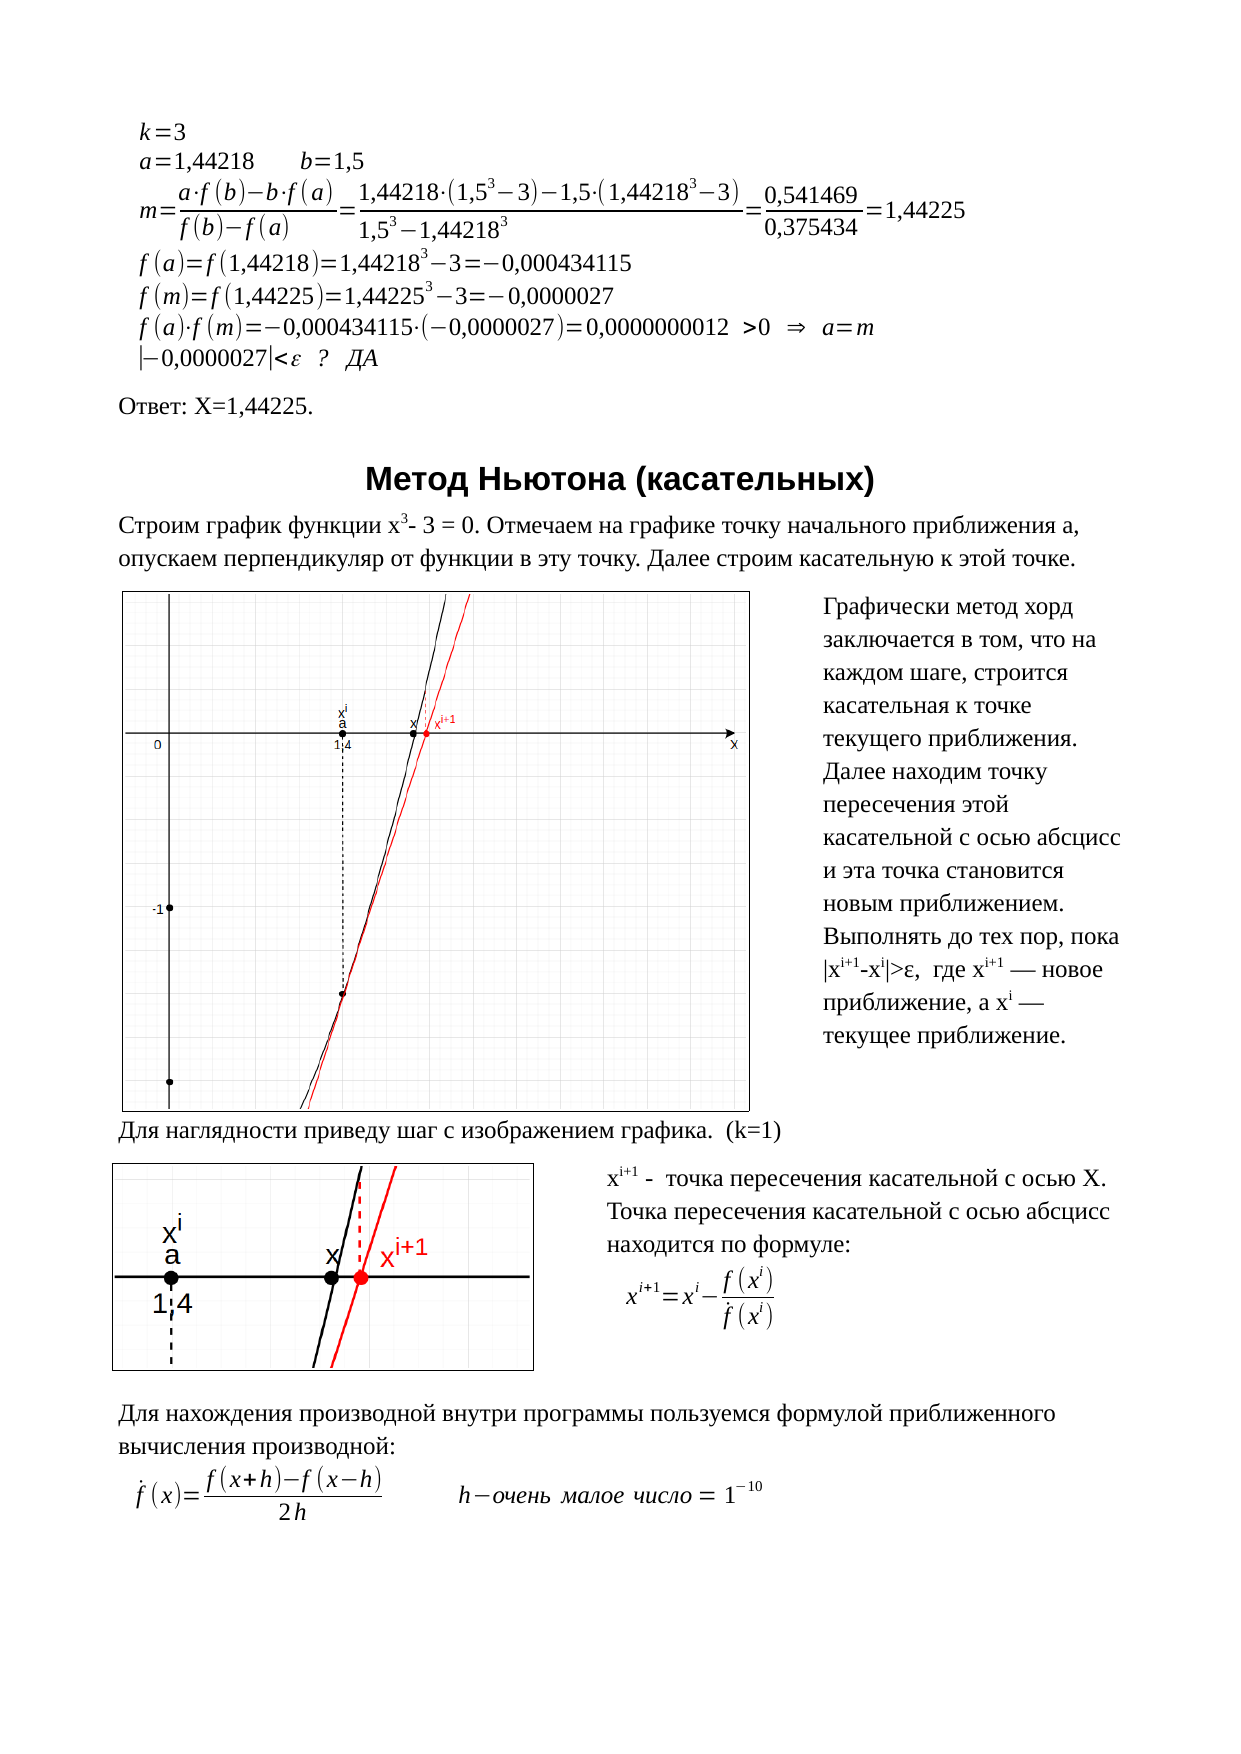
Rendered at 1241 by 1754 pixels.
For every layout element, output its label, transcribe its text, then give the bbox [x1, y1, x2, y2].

text [113, 1164, 533, 1370]
text Ответ: X=1,44225. [118, 391, 1122, 419]
text xi+1 - точка пересечения касательной с осью X. Точка пересечения касательной с осью абсцисс находится по формуле: [534, 1163, 1122, 1332]
text Для наглядности приведу шаг с изображением графика. (k=1) [118, 1116, 1122, 1144]
text Графически метод хорд заключается в том, что на каждом шаге, строится касательная к точке текущего приближения. Далее находим точку пересечения этой касательной с осью абсцисс и эта точка становится новым приближением. Выполнять до тех пор, пока |xi+1-xi|>ε, где xi+1 — новое приближение, а xi — текущее приближение. [750, 591, 1122, 1049]
text Строим график функции x3- 3 = 0. Отмечаем на графике точку начального приближения a, опускаем перпендикуляр от функции в эту точку. Далее строим касательную к этой точке. [118, 510, 1122, 572]
picture [114, 1166, 530, 1368]
text Для нахождения производной внутри программы пользуемся формулой приближенного вычисления производной: [118, 1398, 1122, 1526]
subtitle Метод Ньютона (касательных) [118, 459, 1122, 498]
picture [125, 594, 746, 1109]
text [123, 592, 749, 1111]
